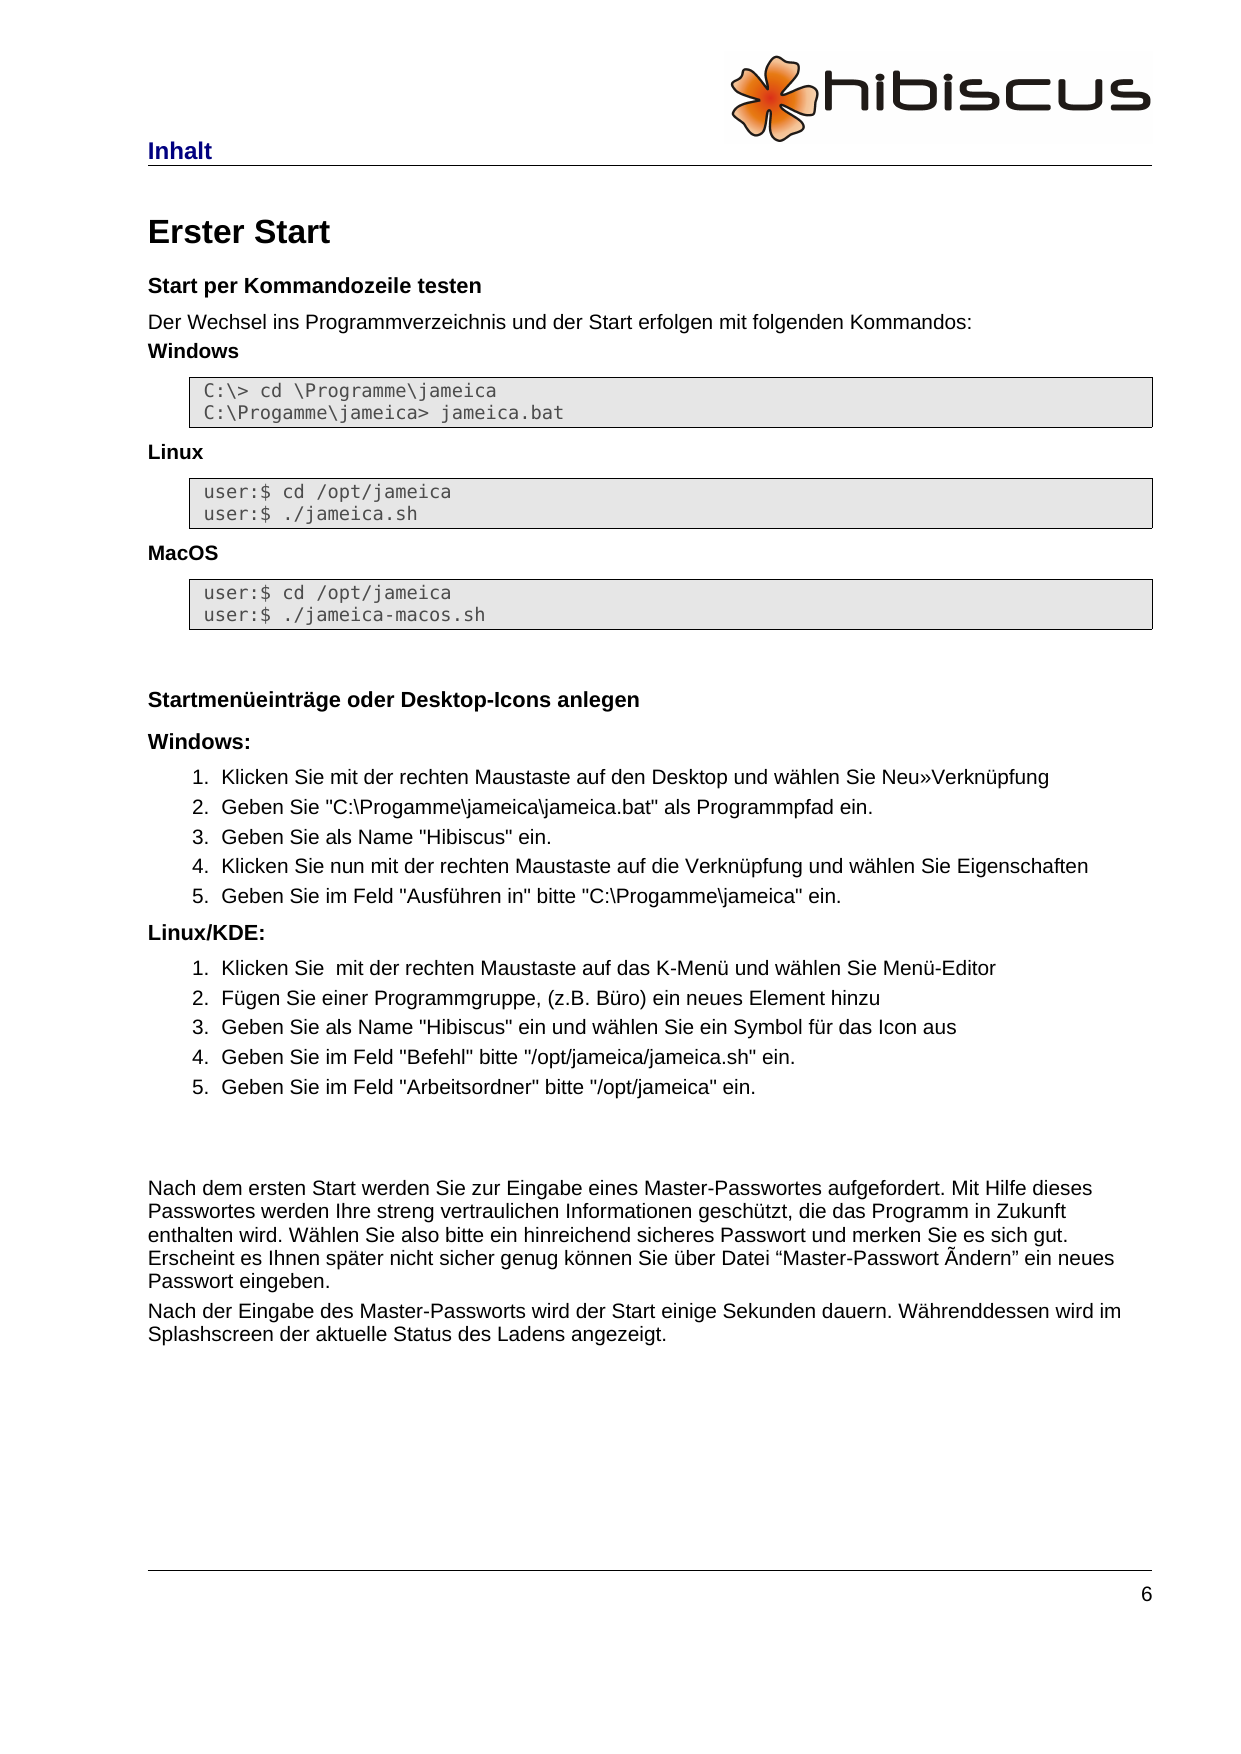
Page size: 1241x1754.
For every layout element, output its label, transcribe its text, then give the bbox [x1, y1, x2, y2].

subtitle Erster Start [148, 213, 1152, 250]
list Geben Sie im Feld "Ausführen in" bitte "C:\Progamme\jameica" ein. [192, 885, 1152, 908]
list Geben Sie im Feld "Arbeitsordner" bitte "/opt/jameica" ein. [192, 1075, 1152, 1098]
subtitle Startmenüeinträge oder Desktop-Icons anlegen [148, 687, 1152, 712]
text user:$ ./jameica-macos.sh [190, 601, 1152, 629]
list Klicken Sie nun mit der rechten Maustaste auf die Verknüpfung und wählen Sie Eigenschaften [192, 855, 1152, 878]
text Nach der Eingabe des Master-Passworts wird der Start einige Sekunden dauern. Währenddessen wird im Splashscreen der aktuelle Status des Ladens angezeigt. [148, 1299, 1152, 1346]
picture [723, 51, 1153, 144]
text user:$ cd /opt/jameica [190, 580, 1152, 601]
list Geben Sie als Name "Hibiscus" ein und wählen Sie ein Symbol für das Icon aus [192, 1016, 1152, 1039]
list Geben Sie "C:\Progamme\jameica\jameica.bat" als Programmpfad ein. [192, 796, 1152, 819]
subtitle Windows: [148, 730, 1152, 754]
subtitle Linux/KDE: [148, 920, 1152, 945]
text Linux [148, 441, 1152, 464]
list Klicken Sie mit der rechten Maustaste auf den Desktop und wählen Sie Neu»Verknüpfung [192, 766, 1152, 789]
text Der Wechsel ins Programmverzeichnis und der Start erfolgen mit folgenden Kommandos: [148, 310, 1152, 333]
list Fügen Sie einer Programmgruppe, (z.B. Büro) ein neues Element hinzu [192, 986, 1152, 1009]
text Nach dem ersten Start werden Sie zur Eingabe eines Master-Passwortes aufgefordert. Mit Hilfe dieses Passwortes werden Ihre streng vertraulichen Informationen geschützt, die das Programm in Zukunft enthalten wird. Wählen Sie also bitte ein hinreichend sicheres Passwort und merken Sie es sich gut. Erscheint es Ihnen später nicht sicher genug können Sie über Datei “Master-Passwort Ãndern” ein neues Passwort eingeben. [148, 1177, 1152, 1293]
text user:$ ./jameica.sh [190, 500, 1152, 528]
text user:$ cd /opt/jameica [190, 479, 1152, 500]
list Klicken Sie mit der rechten Maustaste auf das K-Menü und wählen Sie Menü-Editor [192, 957, 1152, 980]
list Geben Sie im Feld "Befehl" bitte "/opt/jameica/jameica.sh" ein. [192, 1046, 1152, 1069]
text C:\Progamme\jameica> jameica.bat [190, 399, 1152, 427]
text MacOS [148, 542, 1152, 565]
list Geben Sie als Name "Hibiscus" ein. [192, 825, 1152, 848]
subtitle Start per Kommandozeile testen [148, 274, 1152, 298]
text C:\> cd \Programme\jameica [190, 378, 1152, 399]
text Windows [148, 340, 1152, 363]
